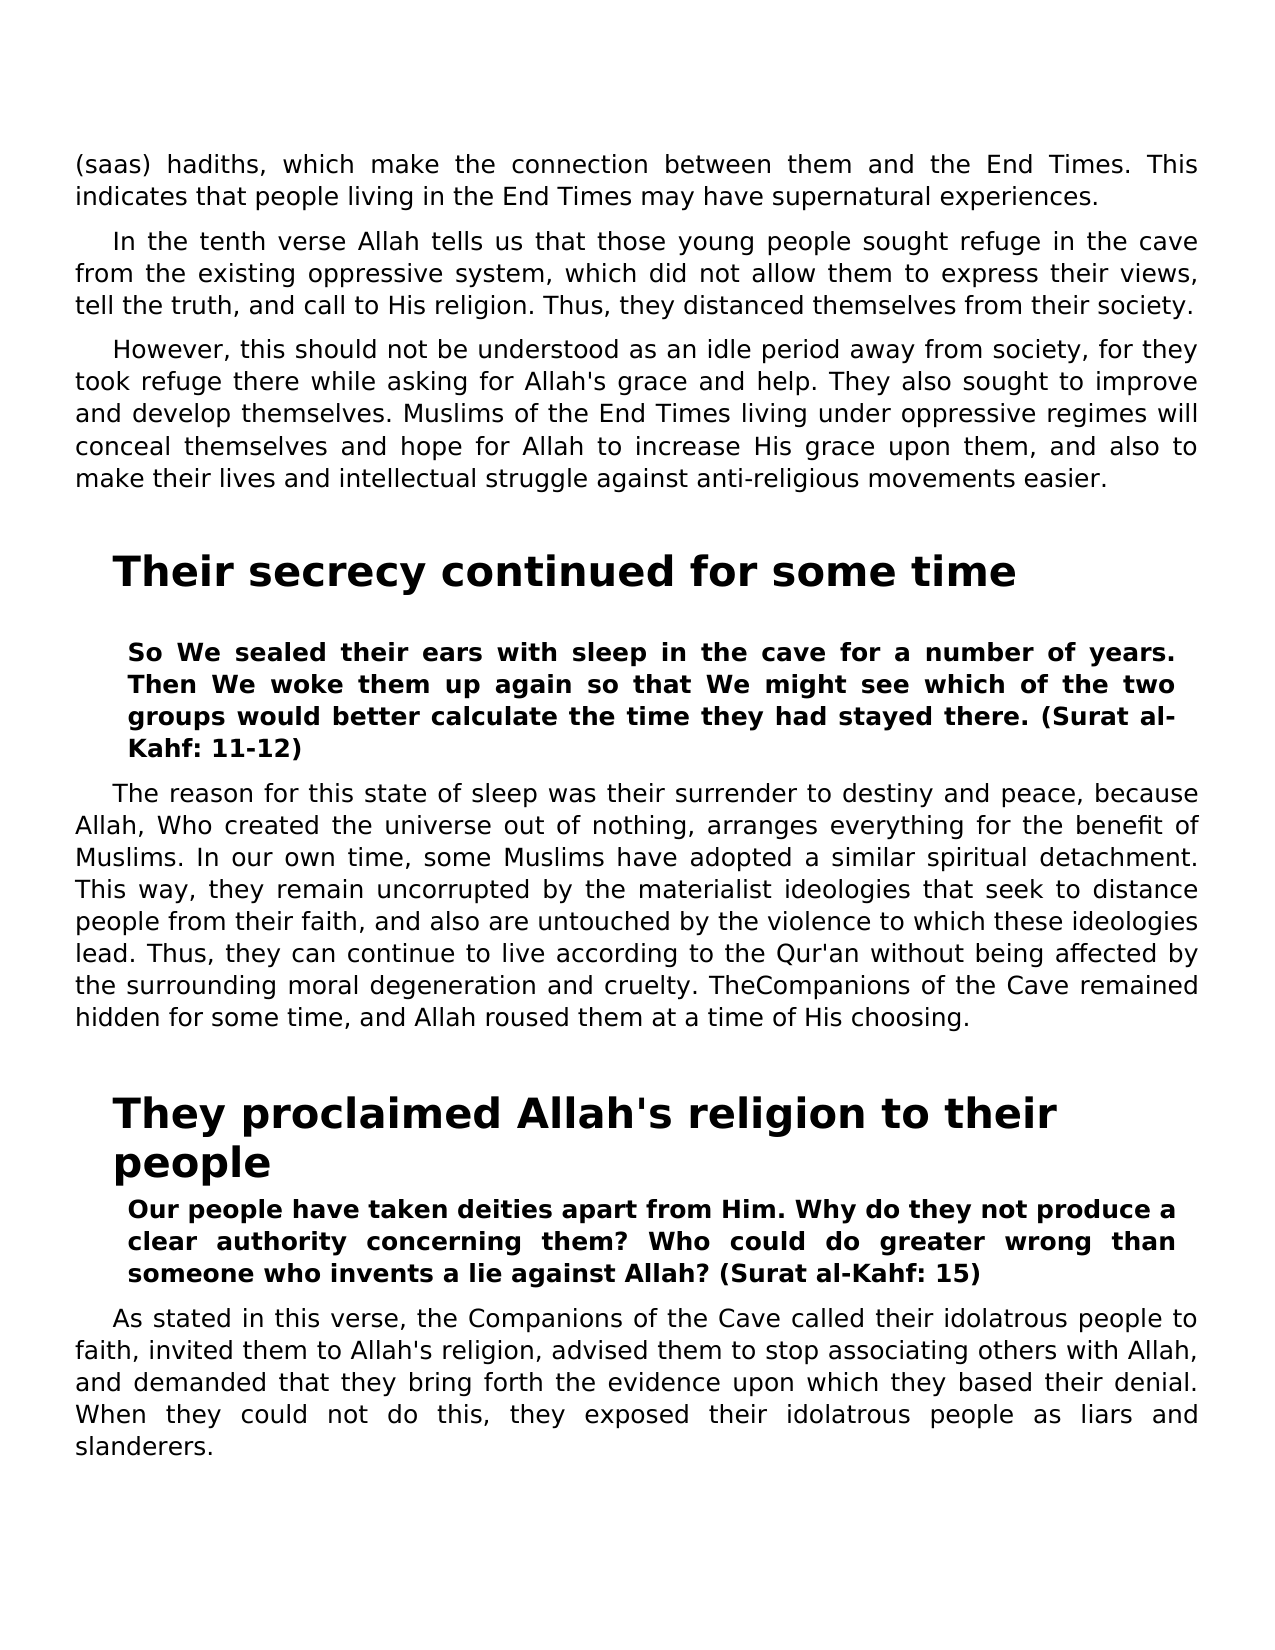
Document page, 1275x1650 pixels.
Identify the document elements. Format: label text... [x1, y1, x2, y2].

text In the tenth verse Allah tells us that those young people sought refuge in the cave from the existing oppressive system, which did not allow them to express their views, tell the truth, and call to His religion. Thus, they distanced themselves from their society. [75, 227, 1200, 320]
text Our people have taken deities apart from Him. Why do they not produce a clear authority concerning them? Who could do greater wrong than someone who invents a lie against Allah? (Surat al-Kahf: 15) [127, 1195, 1177, 1288]
text (saas) hadiths, which make the connection between them and the End Times. This indicates that people living in the End Times may have supernatural experiences. [75, 150, 1200, 211]
subtitle Their secrecy continued for some time [112, 548, 1200, 596]
text As stated in this verse, the Companions of the Cave called their idolatrous people to faith, invited them to Allah's religion, advised them to stop associating others with Allah, and demanded that they bring forth the evidence upon which they based their denial. When they could not do this, they exposed their idolatrous people as liars and slanderers. [75, 1304, 1200, 1461]
subtitle They proclaimed Allah's religion to their people [112, 1090, 1200, 1187]
text The reason for this state of sleep was their surrender to destiny and peace, because Allah, Who created the universe out of nothing, arranges everything for the benefit of Muslims. In our own time, some Muslims have adopted a similar spiritual detachment. This way, they remain uncorrupted by the materialist ideologies that seek to distance people from their faith, and also are untouched by the violence to which these ideologies lead. Thus, they can continue to live according to the Qur'an without being affected by the surrounding moral degeneration and cruelty. TheCompanions of the Cave remained hidden for some time, and Allah roused them at a time of His choosing. [75, 779, 1200, 1033]
text So We sealed their ears with sleep in the cave for a number of years. Then We woke them up again so that We might see which of the two groups would better calculate the time they had stayed there. (Surat al-Kahf: 11-12) [127, 638, 1177, 763]
text However, this should not be understood as an idle period away from society, for they took refuge there while asking for Allah's grace and help. They also sought to improve and develop themselves. Muslims of the End Times living under oppressive regimes will conceal themselves and hope for Allah to increase His grace upon them, and also to make their lives and intellectual struggle against anti-religious movements easier. [75, 335, 1200, 493]
